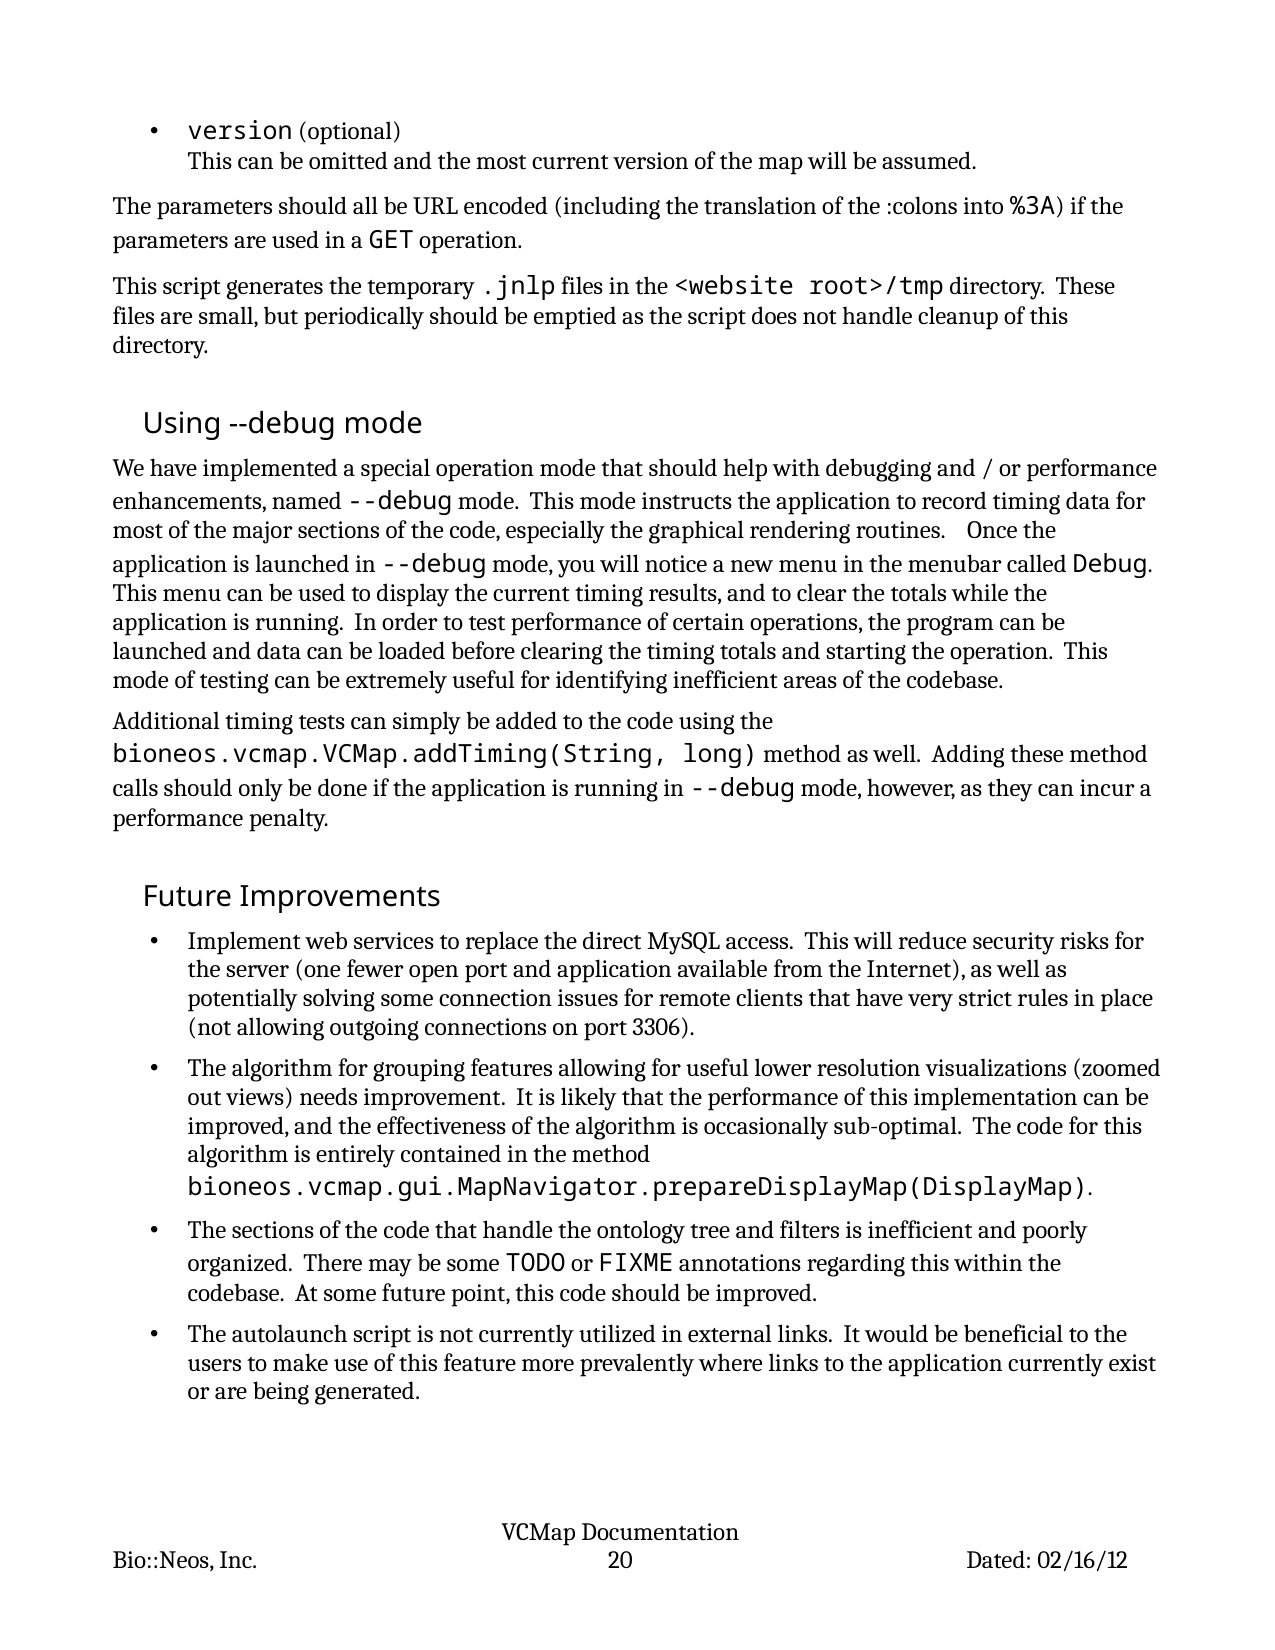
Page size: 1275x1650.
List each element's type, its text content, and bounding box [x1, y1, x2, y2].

list The algorithm for grouping features allowing for useful lower resolution visualizations (zoomed out views) needs improvement. It is likely that the performance of this implementation can be improved, and the effectiveness of the algorithm is occasionally sub-optimal. The code for this algorithm is entirely contained in the method bioneos.vcmap.gui.MapNavigator.prepareDisplayMap(DisplayMap). [150, 1054, 1162, 1203]
text The parameters should all be URL encoded (including the translation of the :colons into %3A) if the parameters are used in a GET operation. [112, 187, 1162, 255]
list The autolaunch script is not currently utilized in external links. It would be beneficial to the users to make use of this feature more prevalently where links to the application currently exist or are being generated. [150, 1320, 1162, 1406]
text This script generates the temporary .jnlp files in the <website root>/tmp directory. These files are small, but periodically should be emptied as the script does not handle cleanup of this directory. [112, 268, 1162, 359]
text Additional timing tests can simply be added to the code using the bioneos.vcmap.VCMap.addTiming(String, long) method as well. Adding these method calls should only be done if the application is running in --debug mode, however, as they can incur a performance penalty. [112, 707, 1162, 832]
list The sections of the code that handle the ontology tree and filters is inefficient and poorly organized. There may be some TODO or FIXME annotations regarding this within the codebase. At some future point, this code should be improved. [150, 1216, 1162, 1307]
list Implement web services to replace the direct MySQL access. This will reduce security risks for the server (one fewer open port and application available from the Internet), as well as potentially solving some connection issues for remote clients that have very strict rules in place (not allowing outgoing connections on port 3306). [150, 927, 1162, 1042]
list version (optional) This can be omitted and the most current version of the map will be assumed. [150, 112, 1162, 175]
subtitle Future Improvements [142, 875, 1162, 914]
text We have implemented a special operation mode that should help with debugging and / or performance enhancements, named --debug mode. This mode instructs the application to record timing data for most of the major sections of the code, especially the graphical rendering routines. Once the application is launched in --debug mode, you will notice a new menu in the menubar called Debug. This menu can be used to display the current timing results, and to clear the totals while the application is running. In order to test performance of certain operations, the program can be launched and data can be loaded before clearing the timing totals and starting the operation. This mode of testing can be extremely useful for identifying inefficient areas of the codebase. [112, 454, 1162, 694]
subtitle Using --debug mode [142, 402, 1162, 442]
